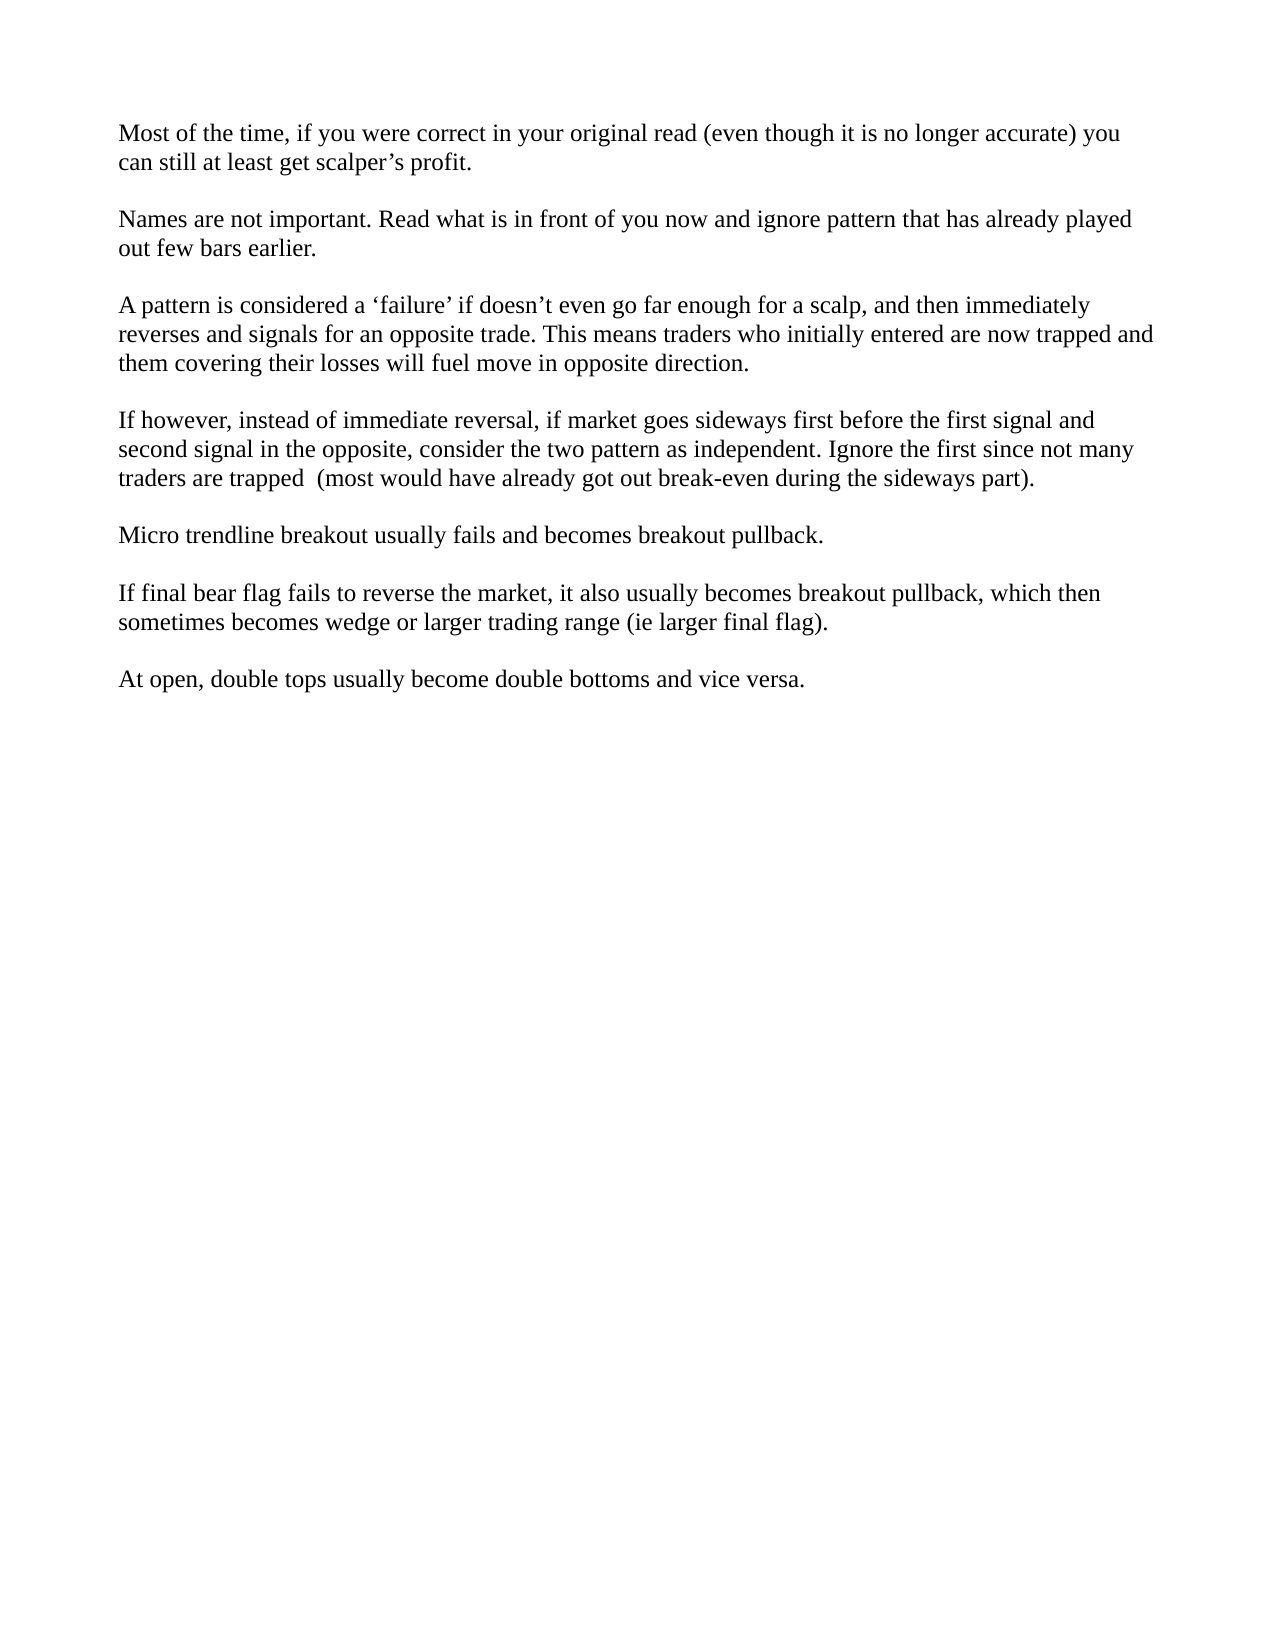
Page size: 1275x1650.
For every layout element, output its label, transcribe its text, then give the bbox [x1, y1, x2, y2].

text At open, double tops usually become double bottoms and vice versa. [118, 664, 1157, 693]
text A pattern is considered a ‘failure’ if doesn’t even go far enough for a scalp, and then immediately reverses and signals for an opposite trade. This means traders who initially entered are now trapped and them covering their losses will fuel move in opposite direction. [118, 291, 1157, 377]
text Micro trendline breakout usually fails and becomes breakout pullback. [118, 521, 1157, 549]
text If final bear flag fails to reverse the market, it also usually becomes breakout pullback, which then sometimes becomes wedge or larger trading range (ie larger final flag). [118, 578, 1157, 636]
text Most of the time, if you were correct in your original read (even though it is no longer accurate) you can still at least get scalper’s profit. [118, 118, 1157, 176]
text If however, instead of immediate reversal, if market goes sideways first before the first signal and second signal in the opposite, consider the two pattern as independent. Ignore the first since not many traders are trapped (most would have already got out break-even during the sideways part). [118, 406, 1157, 492]
text Names are not important. Read what is in front of you now and ignore pattern that has already played out few bars earlier. [118, 204, 1157, 262]
